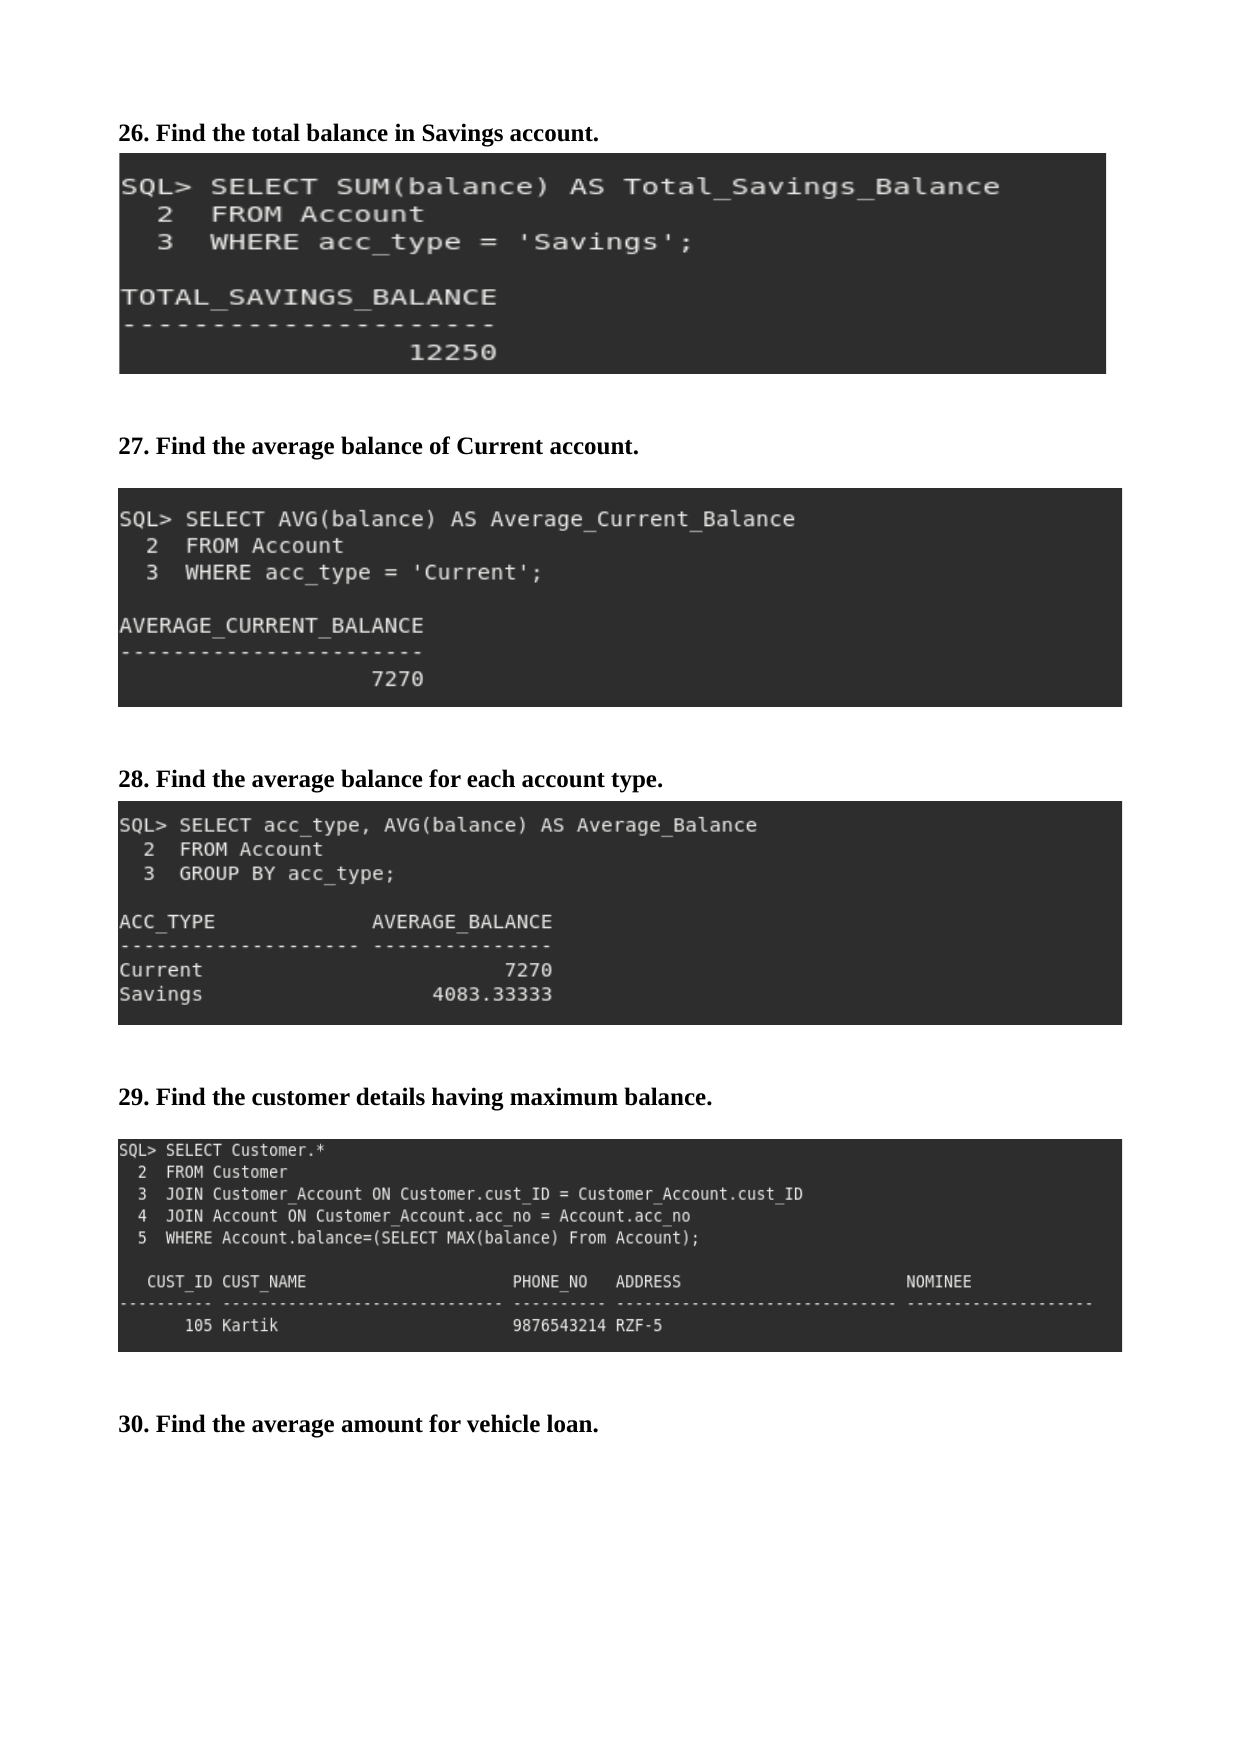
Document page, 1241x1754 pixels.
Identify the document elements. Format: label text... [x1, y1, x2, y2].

text 30. Find the average amount for vehicle loan. [118, 1409, 1122, 1437]
picture [119, 153, 1107, 374]
text 28. Find the average balance for each account type. [118, 764, 1122, 793]
text 29. Find the customer details having maximum balance. [118, 1082, 1122, 1111]
picture [118, 488, 1123, 707]
text 26. Find the total balance in Savings account. [118, 118, 1122, 147]
text 27. Find the average balance of Current account. [118, 431, 1122, 460]
picture [118, 1139, 1123, 1352]
picture [118, 801, 1123, 1025]
